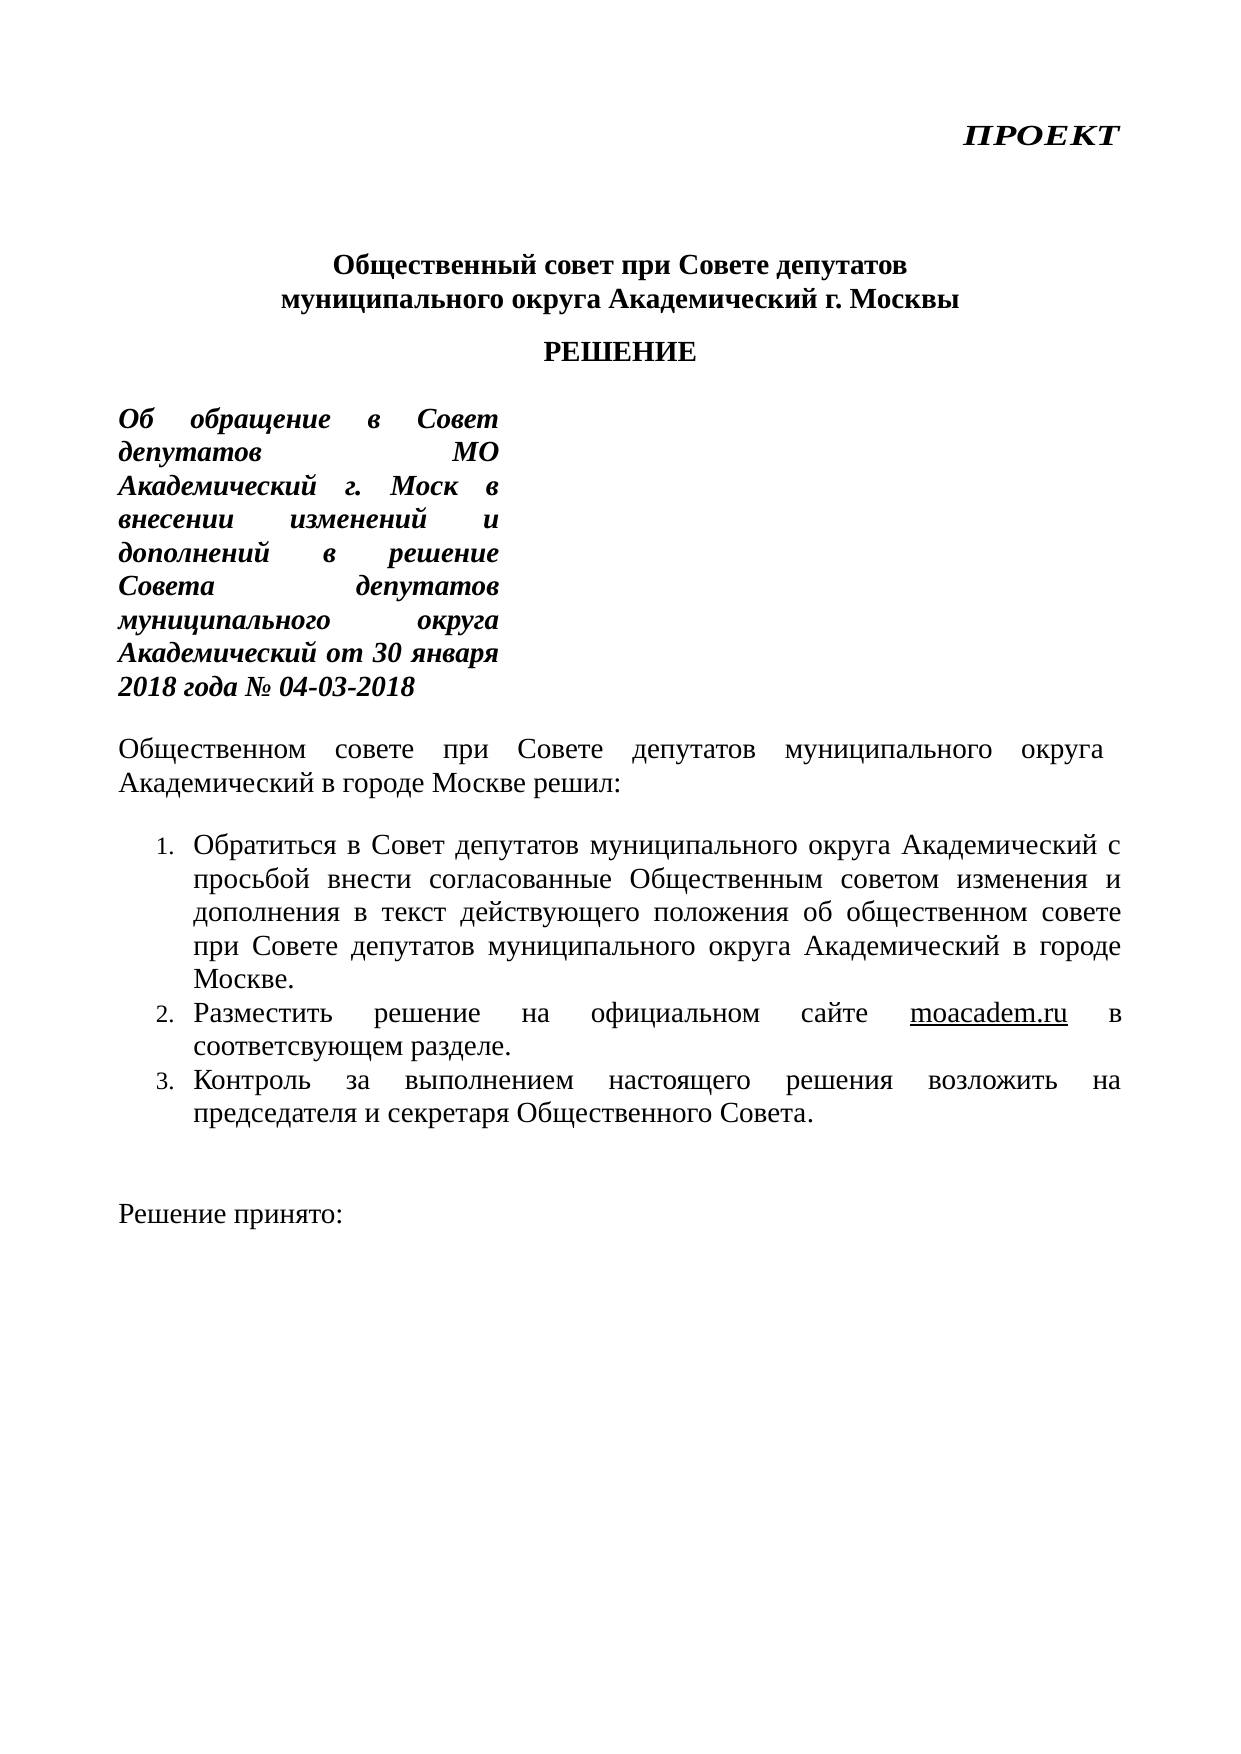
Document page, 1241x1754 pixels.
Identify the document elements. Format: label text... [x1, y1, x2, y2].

text Общественном совете при Совете депутатов муниципального округа Академический в городе Москве решил: [118, 731, 1104, 798]
list Обратиться в Совет депутатов муниципального округа Академический с просьбой внести согласованные Общественным советом изменения и дополнения в текст действующего положения об общественном совете при Совете депутатов муниципального округа Академический в городе Москве. [156, 827, 1122, 995]
text Решение принято: [118, 1196, 1104, 1230]
text ПРОЕКТ [694, 118, 1122, 152]
list Контроль за выполнением настоящего решения возложить на председателя и секретаря Общественного Совета. [156, 1062, 1122, 1129]
text муниципального округа Академический г. Москвы [118, 281, 1122, 314]
text Общественный совет при Совете депутатов [118, 247, 1122, 281]
text РЕШЕНИЕ [118, 334, 1122, 367]
list Разместить решение на официальном сайте moacadem.ru в соответсвующем разделе. [156, 995, 1122, 1062]
text Об обращение в Совет депутатов МО Академический г. Моск в внесении изменений и дополнений в решение Совета депутатов муниципального округа Академический от 30 января 2018 года № 04-03-2018 [118, 401, 502, 703]
